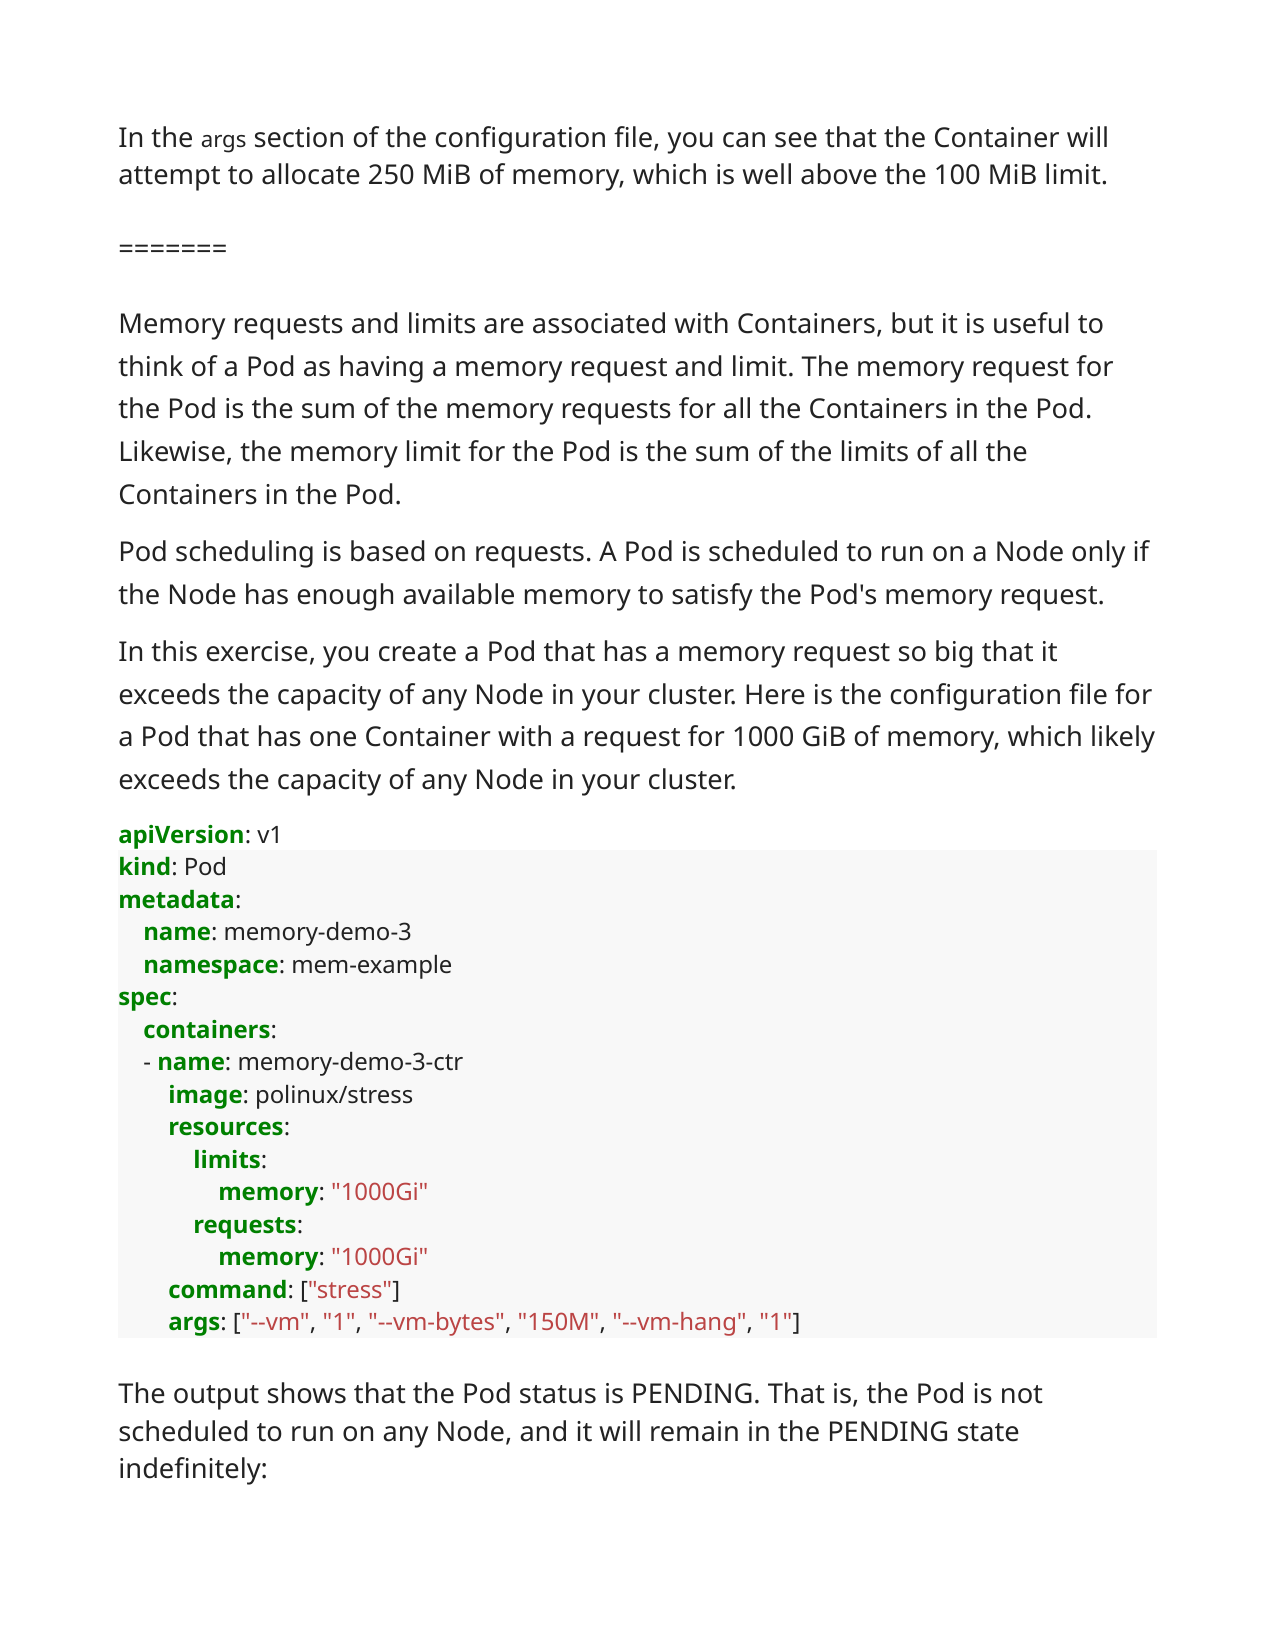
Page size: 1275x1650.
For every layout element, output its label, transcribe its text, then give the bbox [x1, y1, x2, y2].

text memory: "1000Gi" [118, 1175, 1157, 1208]
text resources: [118, 1110, 1157, 1143]
text image: polinux/stress [118, 1078, 1157, 1110]
text - name: memory-demo-3-ctr [118, 1045, 1157, 1078]
text metadata: [118, 883, 1157, 915]
text Pod scheduling is based on requests. A Pod is scheduled to run on a Node only if the Node has enough available memory to satisfy the Pod's memory request. [118, 532, 1157, 612]
text kind: Pod [118, 850, 1157, 883]
text command: ["stress"] [118, 1273, 1157, 1305]
text limits: [118, 1143, 1157, 1175]
text args: ["--vm", "1", "--vm-bytes", "150M", "--vm-hang", "1"] [118, 1305, 1157, 1338]
text containers: [118, 1013, 1157, 1045]
text In the args section of the configuration file, you can see that the Container will attempt to allocate 250 MiB of memory, which is well above the 100 MiB limit. [118, 118, 1157, 192]
text requests: [118, 1208, 1157, 1240]
text memory: "1000Gi" [118, 1240, 1157, 1273]
text apiVersion: v1 [118, 818, 1157, 850]
text name: memory-demo-3 [118, 915, 1157, 948]
text In this exercise, you create a Pod that has a memory request so big that it exceeds the capacity of any Node in your cluster. Here is the configuration file for a Pod that has one Container with a request for 1000 GiB of memory, which likely exceeds the capacity of any Node in your cluster. [118, 632, 1157, 797]
text Memory requests and limits are associated with Containers, but it is useful to think of a Pod as having a memory request and limit. The memory request for the Pod is the sum of the memory requests for all the Containers in the Pod. Likewise, the memory limit for the Pod is the sum of the limits of all the Containers in the Pod. [118, 304, 1157, 512]
text The output shows that the Pod status is PENDING. That is, the Pod is not scheduled to run on any Node, and it will remain in the PENDING state indefinitely: [118, 1375, 1157, 1486]
text ======= [118, 230, 1157, 267]
text spec: [118, 980, 1157, 1013]
text namespace: mem-example [118, 948, 1157, 980]
